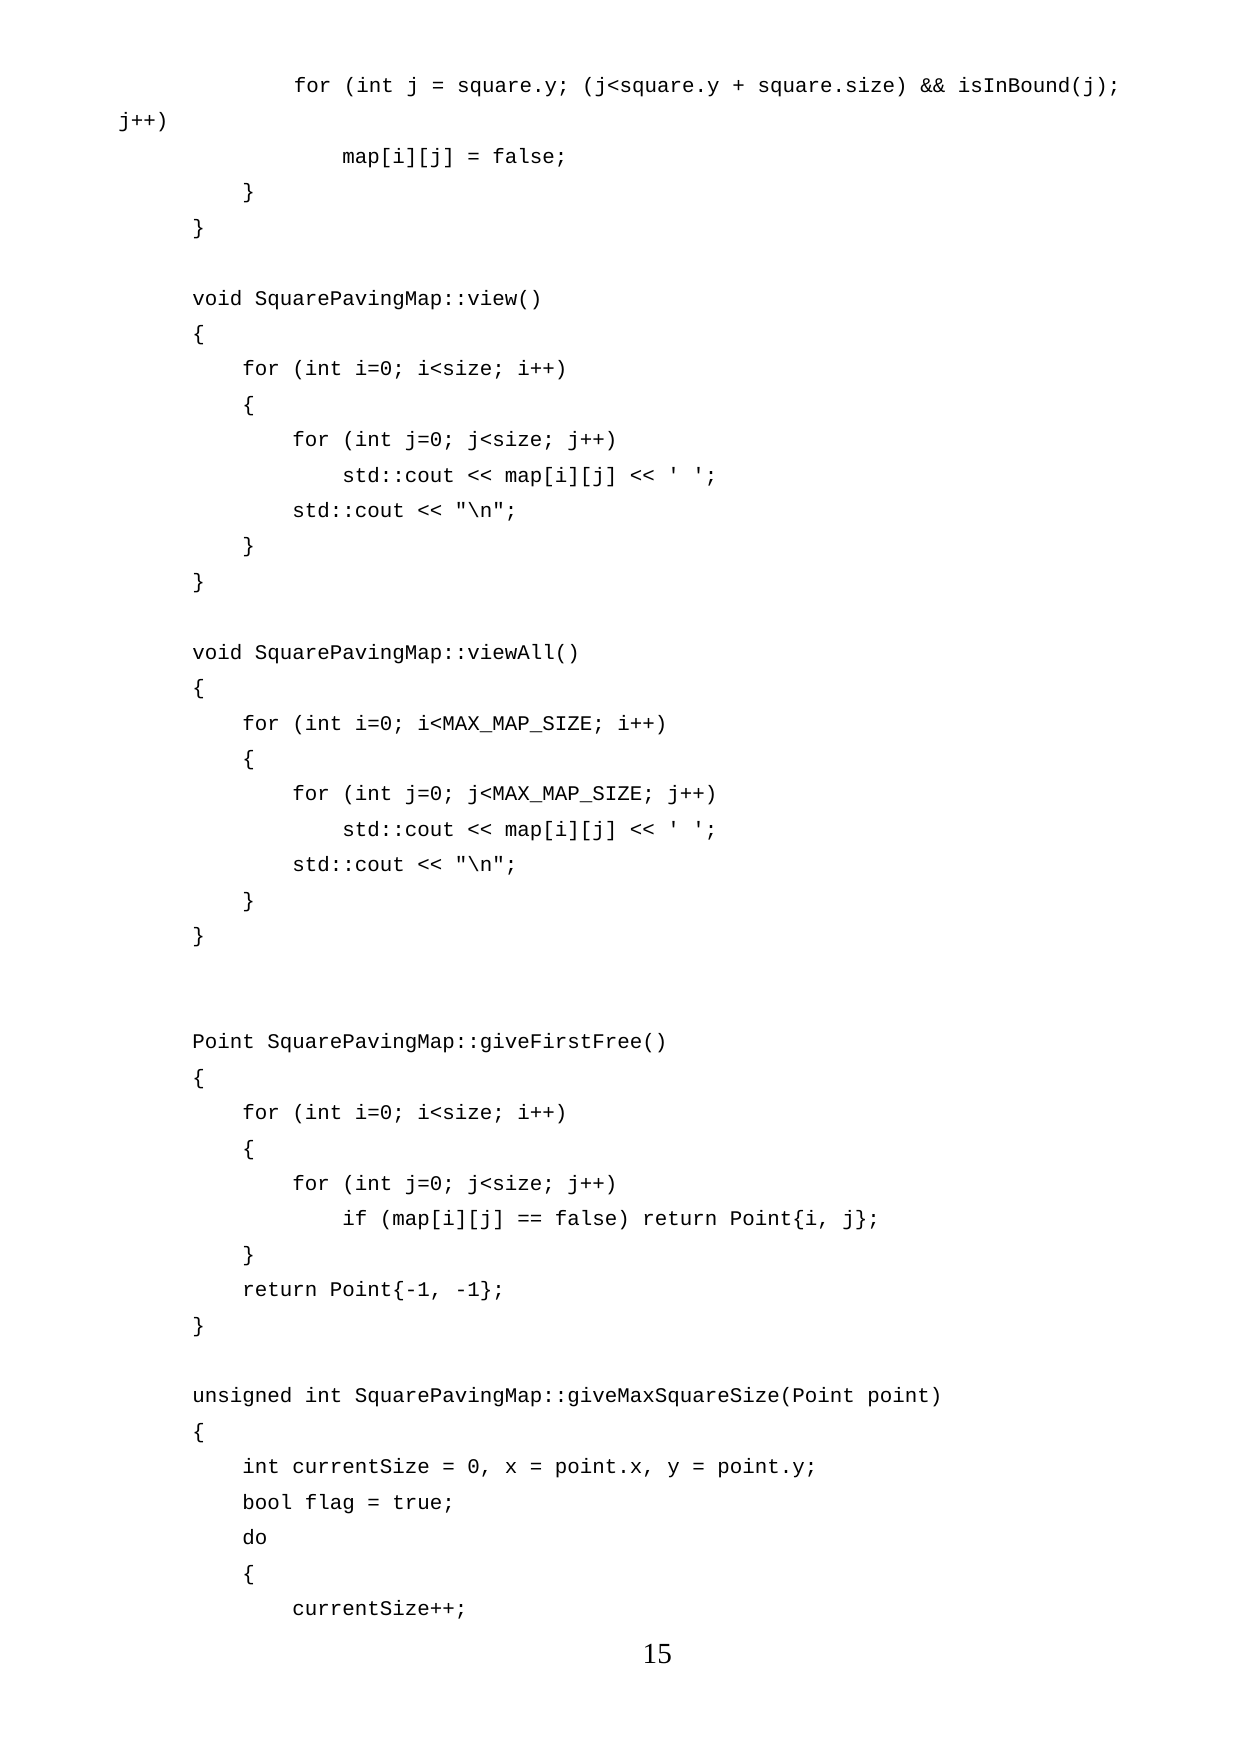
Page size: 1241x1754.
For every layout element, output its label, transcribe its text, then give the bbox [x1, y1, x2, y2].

text for (int i=0; i<size; i++) [118, 358, 1122, 382]
text int currentSize = 0, x = point.x, y = point.y; [118, 1456, 1122, 1480]
text } [118, 571, 1122, 594]
text { [118, 394, 1122, 417]
text bool flag = true; [118, 1492, 1122, 1515]
text map[i][j] = false; [118, 146, 1122, 169]
text } [118, 217, 1122, 240]
text } [118, 181, 1122, 205]
text unsigned int SquarePavingMap::giveMaxSquareSize(Point point) [118, 1385, 1122, 1409]
text for (int i=0; i<MAX_MAP_SIZE; i++) [118, 712, 1122, 736]
text { [118, 748, 1122, 772]
text { [118, 1067, 1122, 1090]
text for (int j=0; j<size; j++) [118, 1173, 1122, 1197]
text } [118, 535, 1122, 559]
text } [118, 925, 1122, 949]
text std::cout << "\n"; [118, 500, 1122, 524]
text currentSize++; [118, 1598, 1122, 1622]
text } [118, 889, 1122, 913]
text for (int i=0; i<size; i++) [118, 1102, 1122, 1126]
text { [118, 1421, 1122, 1444]
text for (int j = square.y; (j<square.y + square.size) && isInBound(j); j++) [118, 75, 1122, 134]
text if (map[i][j] == false) return Point{i, j}; [118, 1208, 1122, 1232]
text void SquarePavingMap::viewAll() [118, 642, 1122, 665]
text for (int j=0; j<size; j++) [118, 429, 1122, 453]
text std::cout << map[i][j] << ' '; [118, 819, 1122, 842]
text { [118, 323, 1122, 347]
text std::cout << map[i][j] << ' '; [118, 464, 1122, 488]
text { [118, 1137, 1122, 1161]
text Point SquarePavingMap::giveFirstFree() [118, 1031, 1122, 1055]
text std::cout << "\n"; [118, 854, 1122, 878]
text { [118, 1562, 1122, 1586]
text { [118, 677, 1122, 701]
text } [118, 1314, 1122, 1338]
text } [118, 1244, 1122, 1267]
text return Point{-1, -1}; [118, 1279, 1122, 1303]
text for (int j=0; j<MAX_MAP_SIZE; j++) [118, 783, 1122, 807]
text void SquarePavingMap::view() [118, 287, 1122, 311]
text do [118, 1527, 1122, 1551]
